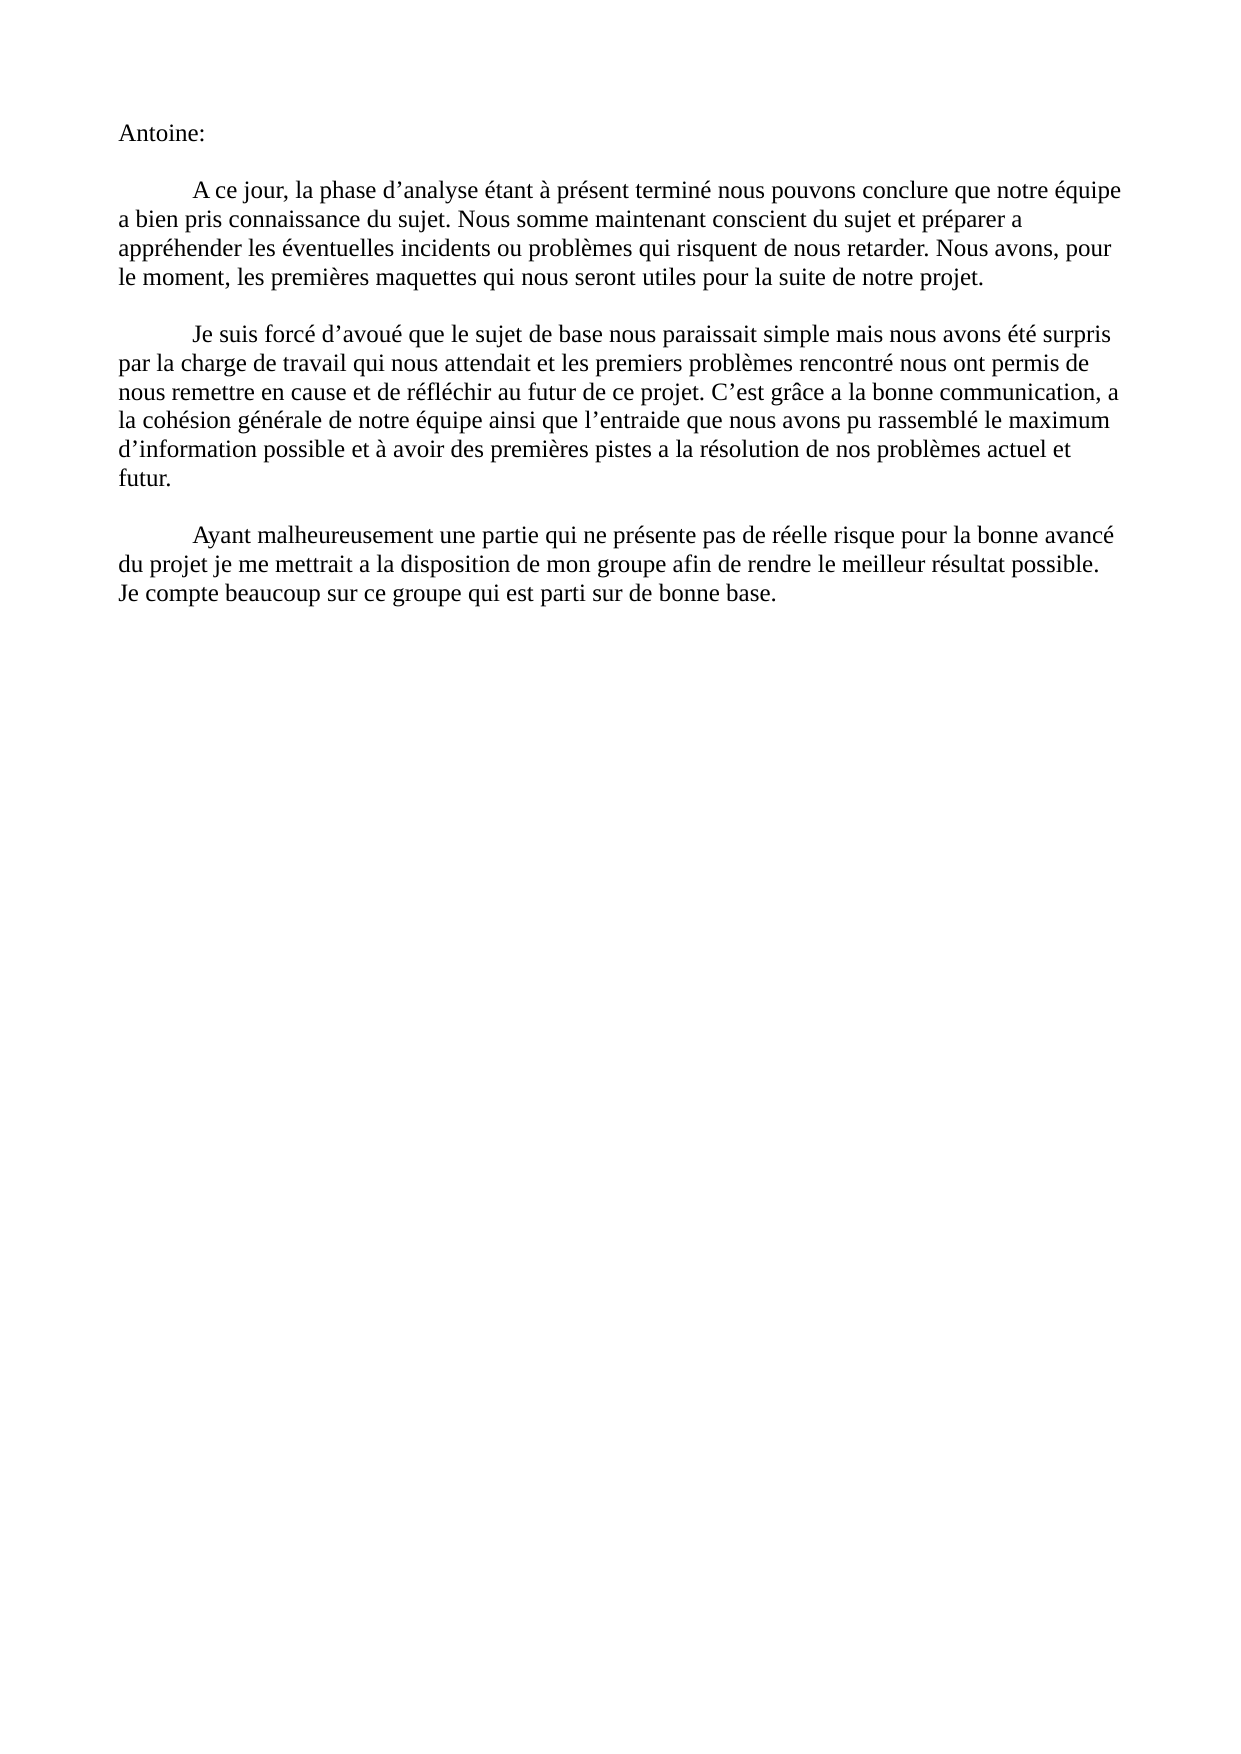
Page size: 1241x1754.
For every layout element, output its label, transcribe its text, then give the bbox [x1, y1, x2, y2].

text Ayant malheureusement une partie qui ne présente pas de réelle risque pour la bonne avancé du projet je me mettrait a la disposition de mon groupe afin de rendre le meilleur résultat possible. Je compte beaucoup sur ce groupe qui est parti sur de bonne base. [118, 521, 1122, 607]
text Je suis forcé d’avoué que le sujet de base nous paraissait simple mais nous avons été surpris par la charge de travail qui nous attendait et les premiers problèmes rencontré nous ont permis de nous remettre en cause et de réfléchir au futur de ce projet. C’est grâce a la bonne communication, a la cohésion générale de notre équipe ainsi que l’entraide que nous avons pu rassemblé le maximum d’information possible et à avoir des premières pistes a la résolution de nos problèmes actuel et futur. [118, 319, 1122, 492]
text A ce jour, la phase d’analyse étant à présent terminé nous pouvons conclure que notre équipe a bien pris connaissance du sujet. Nous somme maintenant conscient du sujet et préparer a appréhender les éventuelles incidents ou problèmes qui risquent de nous retarder. Nous avons, pour le moment, les premières maquettes qui nous seront utiles pour la suite de notre projet. [118, 176, 1122, 291]
text Antoine: [118, 118, 1122, 147]
